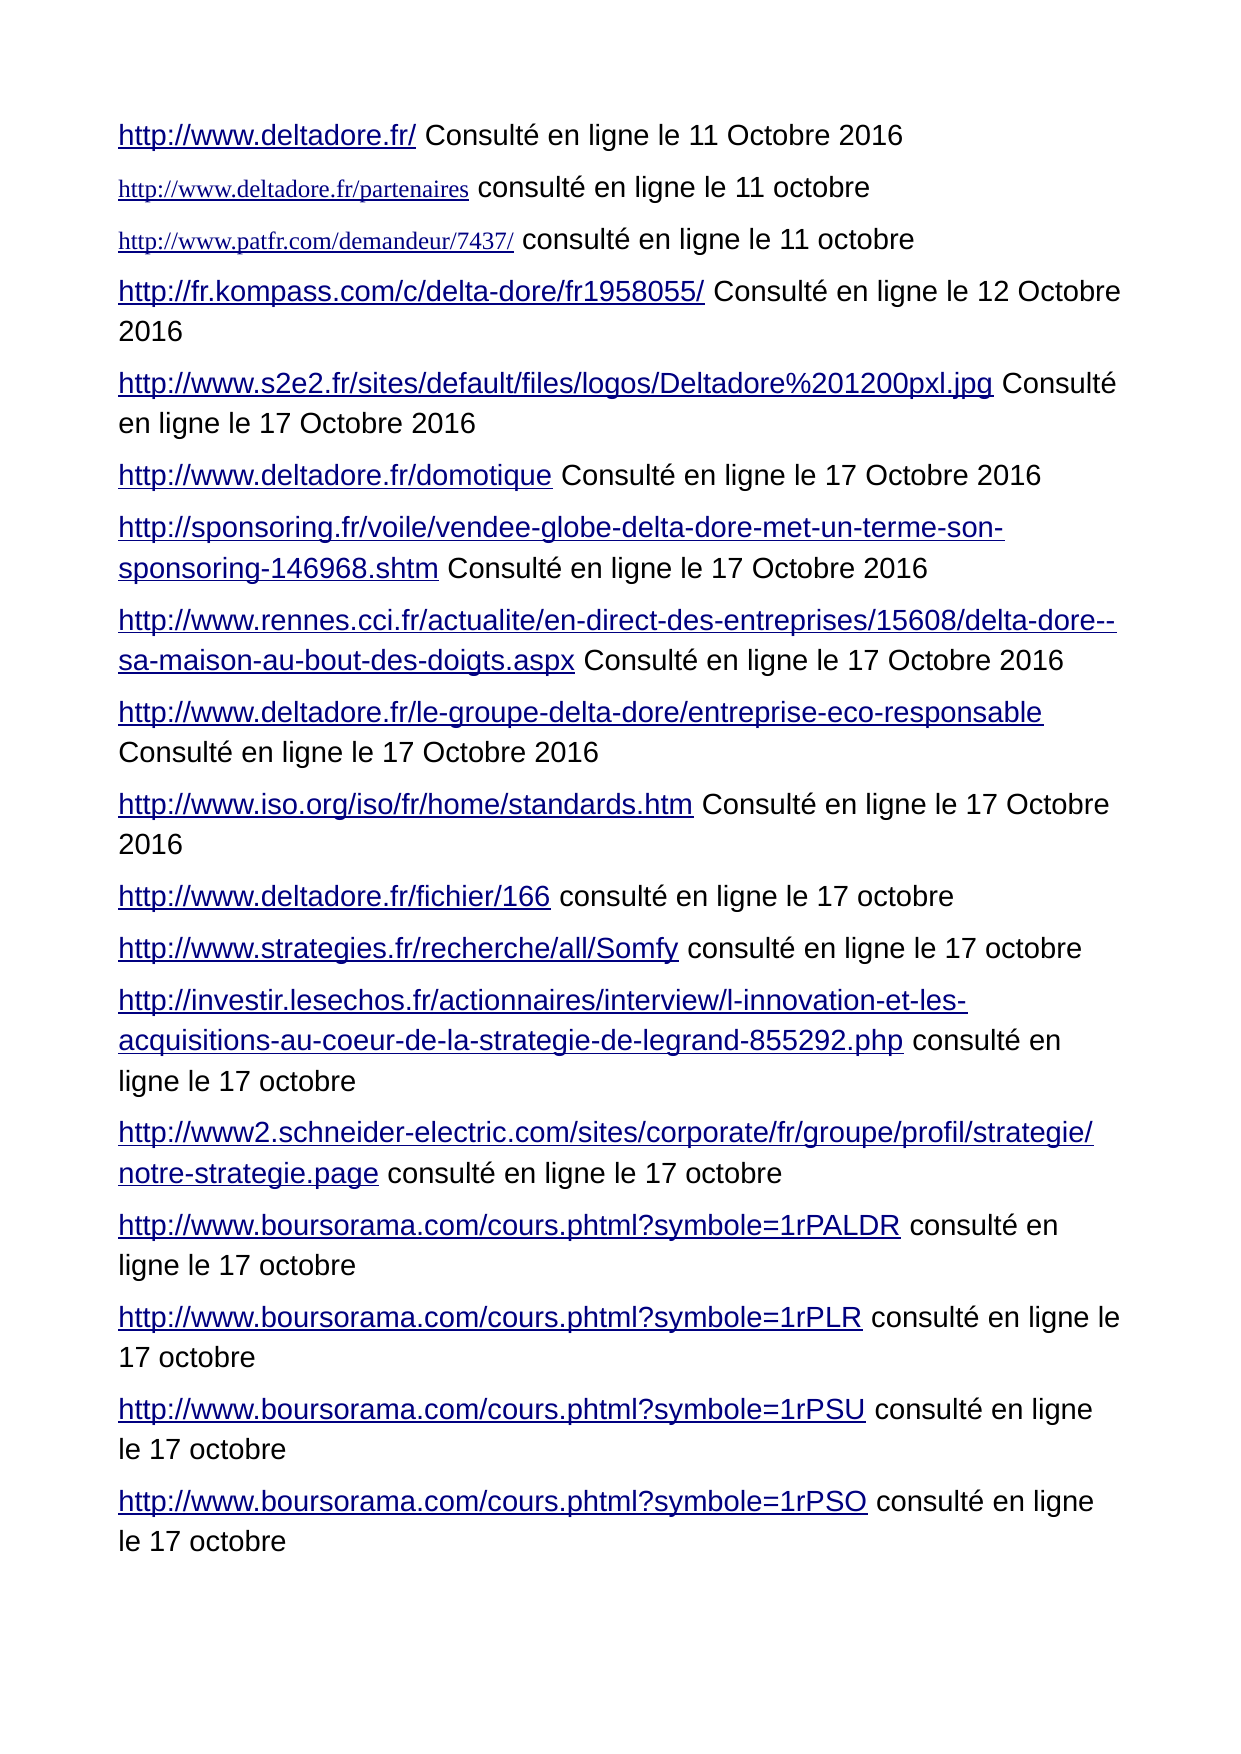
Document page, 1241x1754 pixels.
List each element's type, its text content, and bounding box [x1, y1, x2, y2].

text http://fr.kompass.com/c/delta-dore/fr1958055/ Consulté en ligne le 12 Octobre 2016 [118, 274, 1122, 348]
text http://investir.lesechos.fr/actionnaires/interview/l-innovation-et-les-acquisitions-au-coeur-de-la-strategie-de-legrand-855292.php consulté en ligne le 17 octobre [118, 983, 1122, 1097]
text http://www.deltadore.fr/ Consulté en ligne le 11 Octobre 2016 [118, 118, 1122, 152]
text http://www.strategies.fr/recherche/all/Somfy consulté en ligne le 17 octobre [118, 931, 1122, 965]
text http://sponsoring.fr/voile/vendee-globe-delta-dore-met-un-terme-son-sponsoring-146968.shtm Consulté en ligne le 17 Octobre 2016 [118, 510, 1122, 584]
text http://www.s2e2.fr/sites/default/files/logos/Deltadore%201200pxl.jpg Consulté en ligne le 17 Octobre 2016 [118, 366, 1122, 440]
text http://www.boursorama.com/cours.phtml?symbole=1rPALDR consulté en ligne le 17 octobre [118, 1208, 1122, 1281]
text http://www.deltadore.fr/le-groupe-delta-dore/entreprise-eco-responsable Consulté en ligne le 17 Octobre 2016 [118, 695, 1122, 768]
text http://www.deltadore.fr/partenaires consulté en ligne le 11 octobre [118, 170, 1122, 204]
text http://www.boursorama.com/cours.phtml?symbole=1rPSU consulté en ligne le 17 octobre [118, 1392, 1122, 1466]
text http://www.deltadore.fr/fichier/166 consulté en ligne le 17 octobre [118, 879, 1122, 913]
text http://www.iso.org/iso/fr/home/standards.htm Consulté en ligne le 17 Octobre 2016 [118, 787, 1122, 861]
text http://www.rennes.cci.fr/actualite/en-direct-des-entreprises/15608/delta-dore--sa-maison-au-bout-des-doigts.aspx Consulté en ligne le 17 Octobre 2016 [118, 603, 1122, 676]
text http://www.boursorama.com/cours.phtml?symbole=1rPLR consulté en ligne le 17 octobre [118, 1300, 1122, 1374]
text http://www.boursorama.com/cours.phtml?symbole=1rPSO consulté en ligne le 17 octobre [118, 1484, 1122, 1558]
text http://www.deltadore.fr/domotique Consulté en ligne le 17 Octobre 2016 [118, 458, 1122, 492]
text http://www.patfr.com/demandeur/7437/ consulté en ligne le 11 octobre [118, 222, 1122, 256]
text http://www2.schneider-electric.com/sites/corporate/fr/groupe/profil/strategie/notre-strategie.page consulté en ligne le 17 octobre [118, 1116, 1122, 1189]
